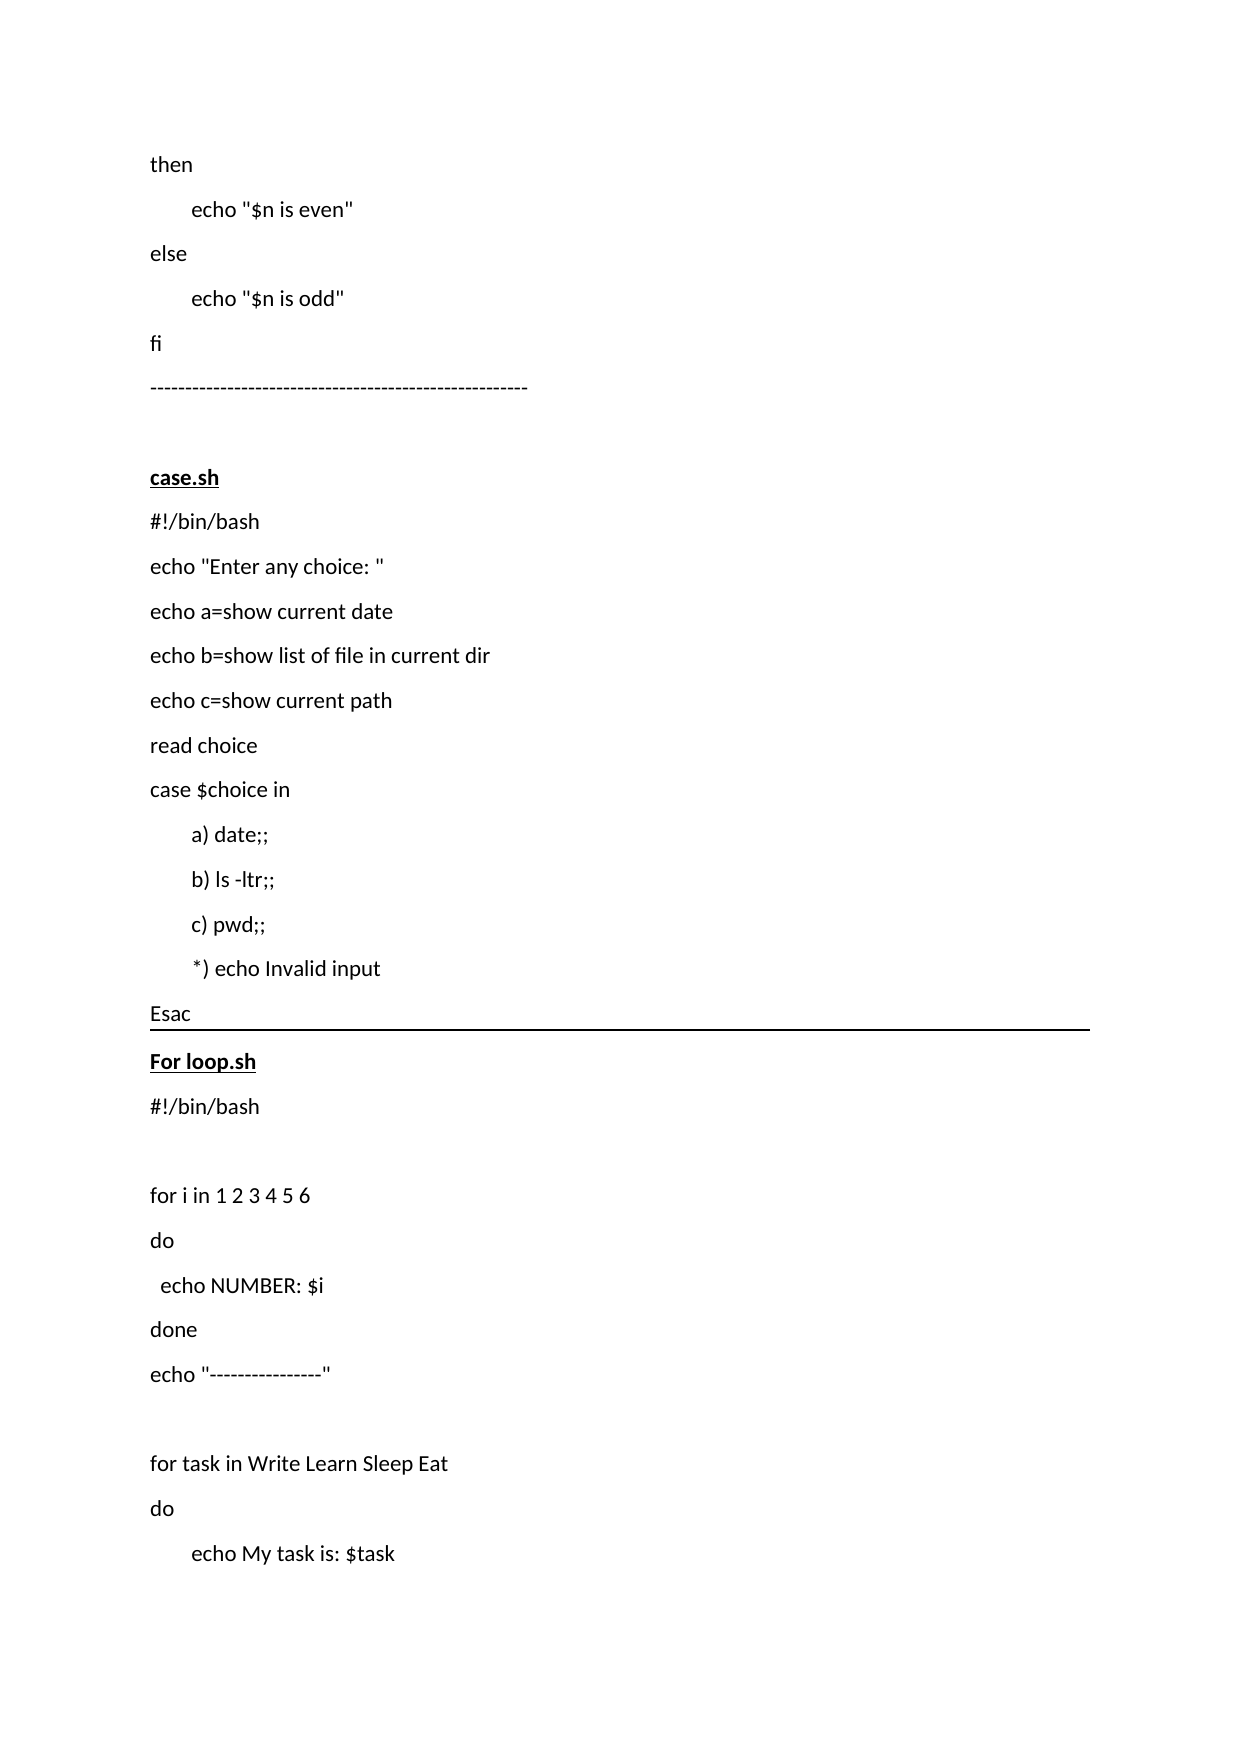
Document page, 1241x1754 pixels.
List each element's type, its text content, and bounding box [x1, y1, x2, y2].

text do [150, 1226, 1090, 1254]
text echo "$n is odd" [150, 284, 1090, 312]
text #!/bin/bash [150, 507, 1090, 536]
text Esac [150, 999, 1090, 1029]
text *) echo Invalid input [150, 954, 1090, 982]
text echo "$n is even" [150, 195, 1090, 223]
text c) pwd;; [150, 910, 1090, 938]
text echo My task is: $task [150, 1539, 1090, 1567]
text echo b=show list of file in current dir [150, 642, 1090, 669]
text read choice [150, 731, 1090, 759]
text ------------------------------------------------------ [150, 373, 1090, 401]
text echo "Enter any choice: " [150, 552, 1090, 580]
text case.sh [150, 463, 1090, 491]
text #!/bin/bash [150, 1092, 1090, 1120]
text echo a=show current date [150, 597, 1090, 625]
text b) ls -ltr;; [150, 865, 1090, 893]
text then [150, 150, 1090, 178]
text echo NUMBER: $i [150, 1271, 1090, 1299]
text case $choice in [150, 776, 1090, 804]
text for task in Write Learn Sleep Eat [150, 1449, 1090, 1478]
text for i in 1 2 3 4 5 6 [150, 1181, 1090, 1209]
text For loop.sh [150, 1047, 1090, 1075]
text a) date;; [150, 820, 1090, 848]
text echo "----------------" [150, 1360, 1090, 1388]
text done [150, 1316, 1090, 1343]
text echo c=show current path [150, 686, 1090, 714]
text else [150, 239, 1090, 267]
text do [150, 1494, 1090, 1522]
text fi [150, 329, 1090, 357]
